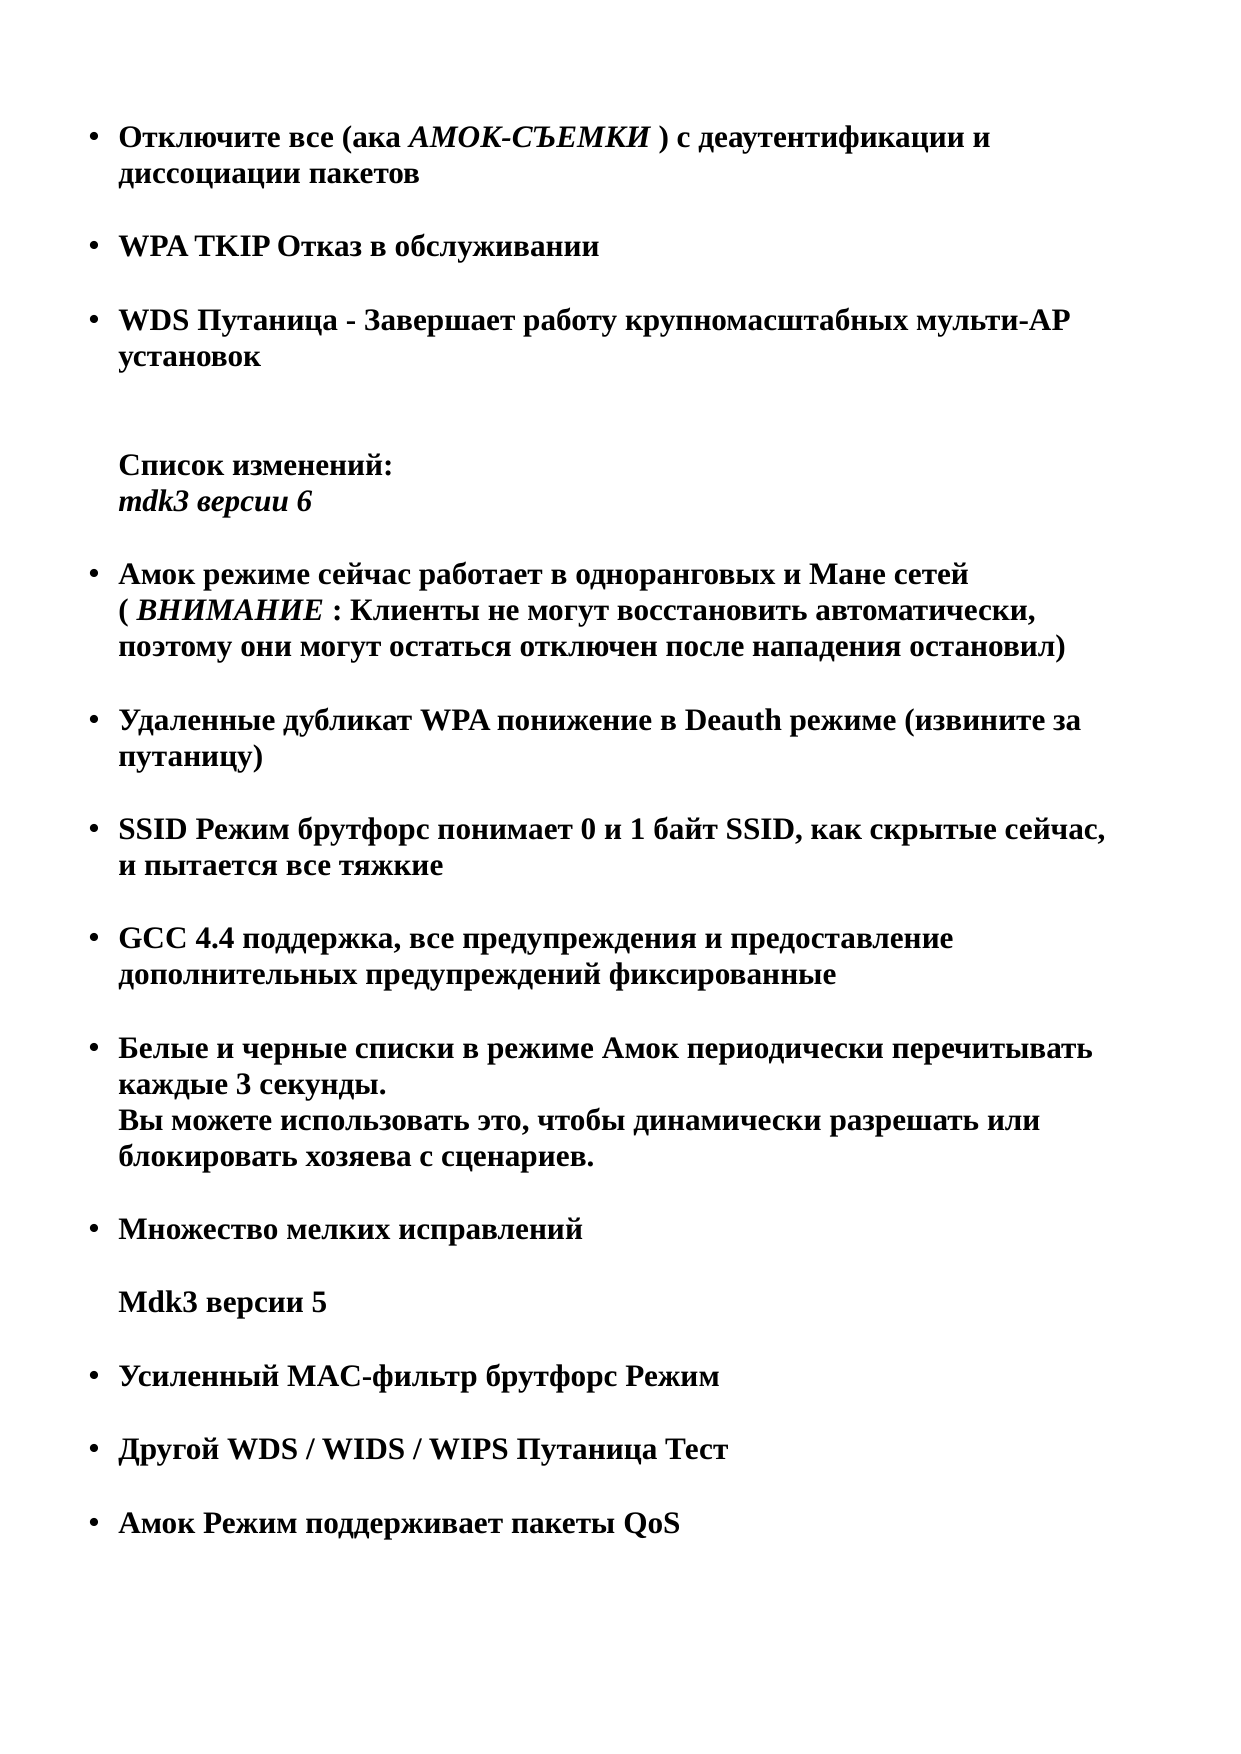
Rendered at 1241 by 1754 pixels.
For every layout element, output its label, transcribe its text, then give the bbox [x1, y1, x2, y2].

subtitle SSID Режим брутфорс понимает 0 и 1 байт SSID, как скрытые сейчас, и пытается все тяжкие [118, 810, 1122, 882]
subtitle WDS Путаница - Завершает работу крупномасштабных мульти-AP установок [118, 301, 1122, 373]
subtitle Множество мелких исправлений [118, 1210, 1122, 1246]
subtitle Амок Режим поддерживает пакеты QoS [118, 1504, 1122, 1540]
subtitle GCC 4.4 поддержка, все предупреждения и предоставление дополнительных предупреждений фиксированные [118, 920, 1122, 992]
subtitle Амок режиме сейчас работает в одноранговых и Мане сетей ( ВНИМАНИЕ : Клиенты не могут восстановить автоматически, поэтому они могут остаться отключен после нападения остановил) [118, 556, 1122, 663]
subtitle WPA TKIP Отказ в обслуживании [118, 227, 1122, 263]
subtitle Другой WDS / WIDS / WIPS Путаница Тест [118, 1431, 1122, 1467]
subtitle Mdk3 версии 5 [118, 1284, 1122, 1320]
subtitle Удаленные дубликат WPA понижение в Deauth режиме (извините за путаницу) [118, 701, 1122, 773]
subtitle Усиленный MAC-фильтр брутфорс Режим [118, 1357, 1122, 1393]
subtitle Белые и черные списки в режиме Амок периодически перечитывать каждые 3 секунды. Вы можете использовать это, чтобы динамически разрешать или блокировать хозяева с сценариев. [118, 1029, 1122, 1173]
subtitle Список изменений: mdk3 версии 6 [118, 410, 1122, 518]
subtitle Отключите все (ака АМОК-СЪЕМКИ ) с деаутентификации и диссоциации пакетов [118, 118, 1122, 190]
